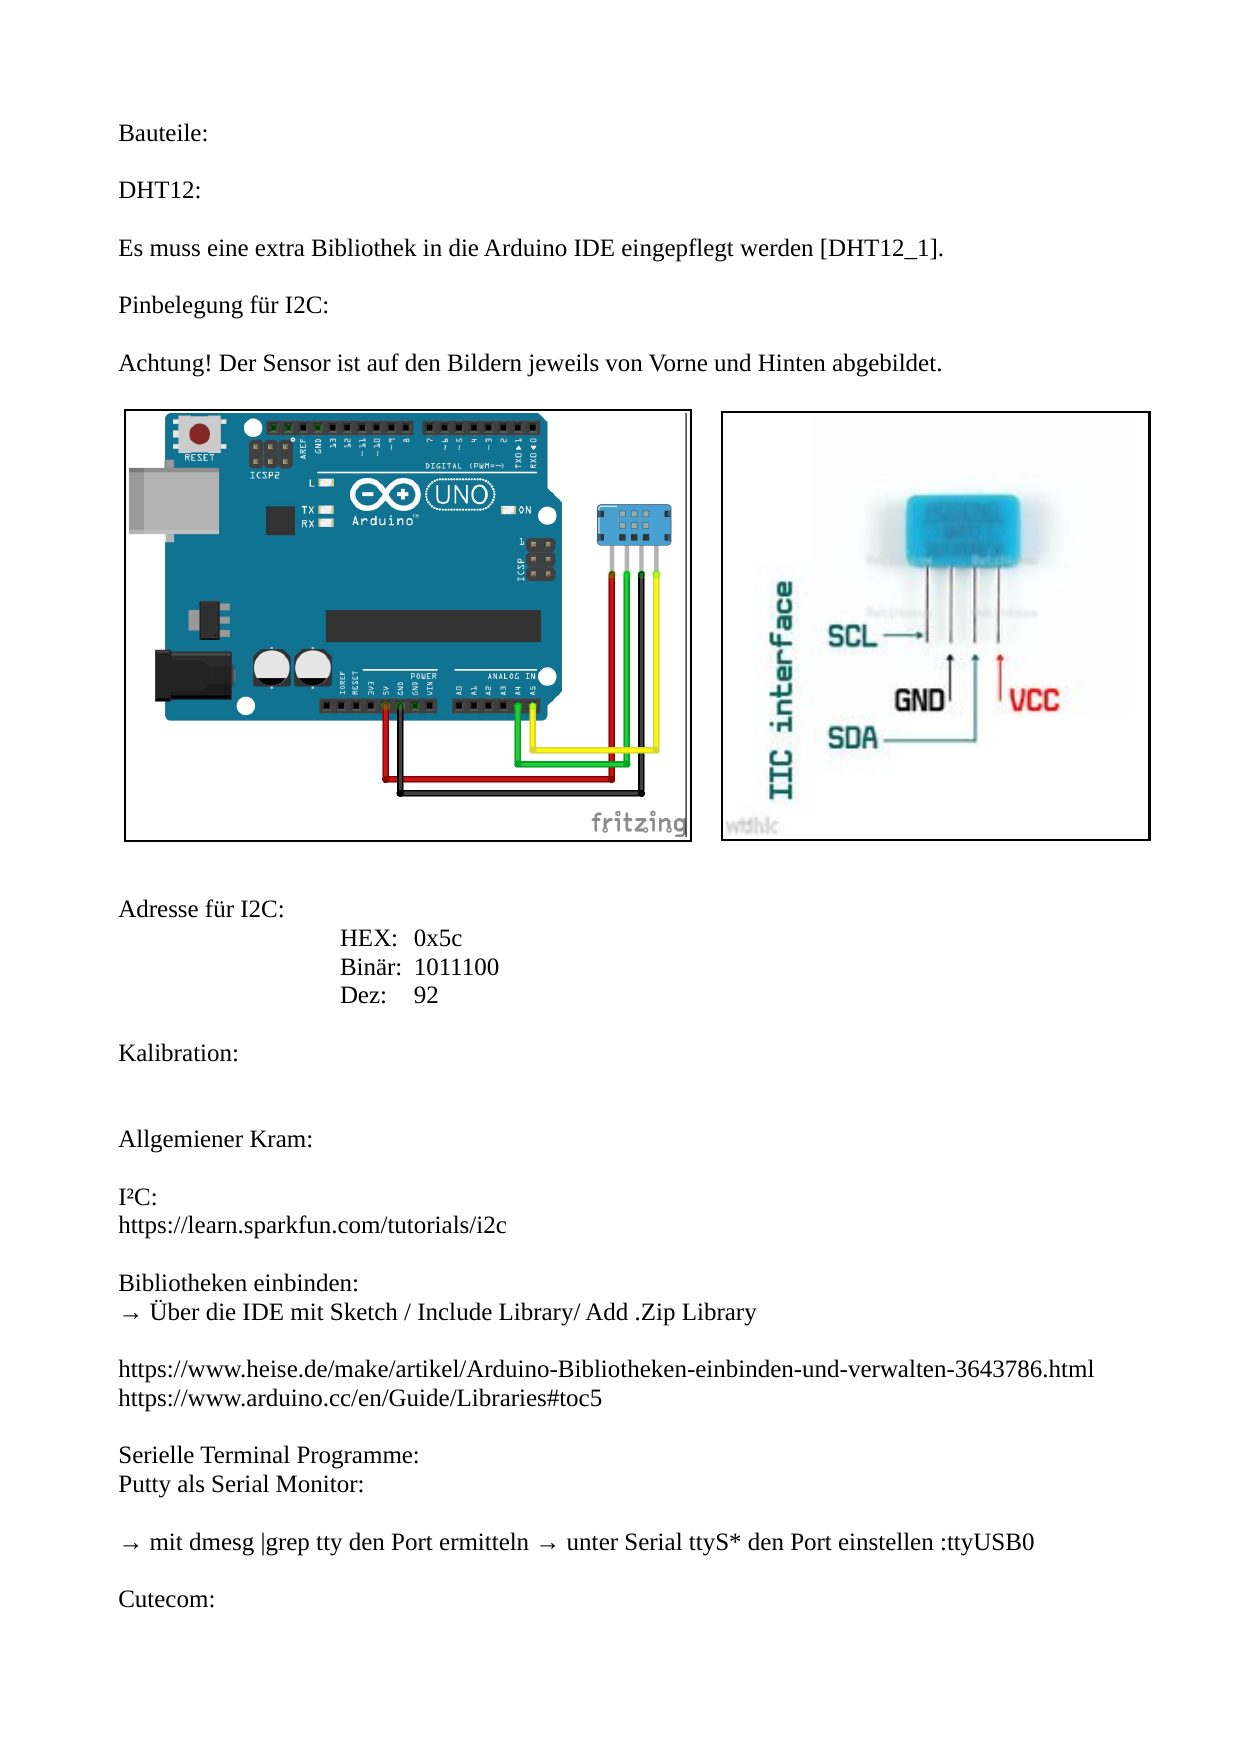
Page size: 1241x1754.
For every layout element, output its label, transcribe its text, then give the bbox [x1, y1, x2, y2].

text → Über die IDE mit Sketch / Include Library/ Add .Zip Library [118, 1297, 1122, 1354]
text → mit dmesg |grep tty den Port ermitteln → unter Serial ttyS* den Port einstellen :ttyUSB0 [118, 1527, 1122, 1556]
picture [725, 416, 1146, 837]
text Achtung! Der Sensor ist auf den Bildern jeweils von Vorne und Hinten abgebildet. [118, 348, 1122, 377]
text Es muss eine extra Bibliothek in die Arduino IDE eingepflegt werden [DHT12_1]. [118, 233, 1122, 291]
text Bibliotheken einbinden: [118, 1268, 1122, 1297]
text Putty als Serial Monitor: [118, 1469, 1122, 1498]
text DHT12: [118, 176, 1122, 204]
text [126, 411, 690, 840]
text Pinbelegung für I2C: [118, 291, 1122, 348]
text Binär: 1011100 Dez: 92 Kalibration: [118, 952, 1122, 1067]
picture [128, 413, 687, 837]
text Bauteile: [118, 118, 1122, 147]
text https://www.heise.de/make/artikel/Arduino-Bibliotheken-einbinden-und-verwalten-3643786.html https://www.arduino.cc/en/Guide/Libraries#toc5 [118, 1354, 1122, 1441]
text Allgemiener Kram: I²C: https://learn.sparkfun.com/tutorials/i2c [118, 1067, 1122, 1239]
text Serielle Terminal Programme: [118, 1441, 1122, 1469]
text Cutecom: [118, 1556, 1122, 1613]
text Adresse für I2C: HEX: 0x5c [118, 894, 1122, 952]
text [723, 413, 1148, 839]
